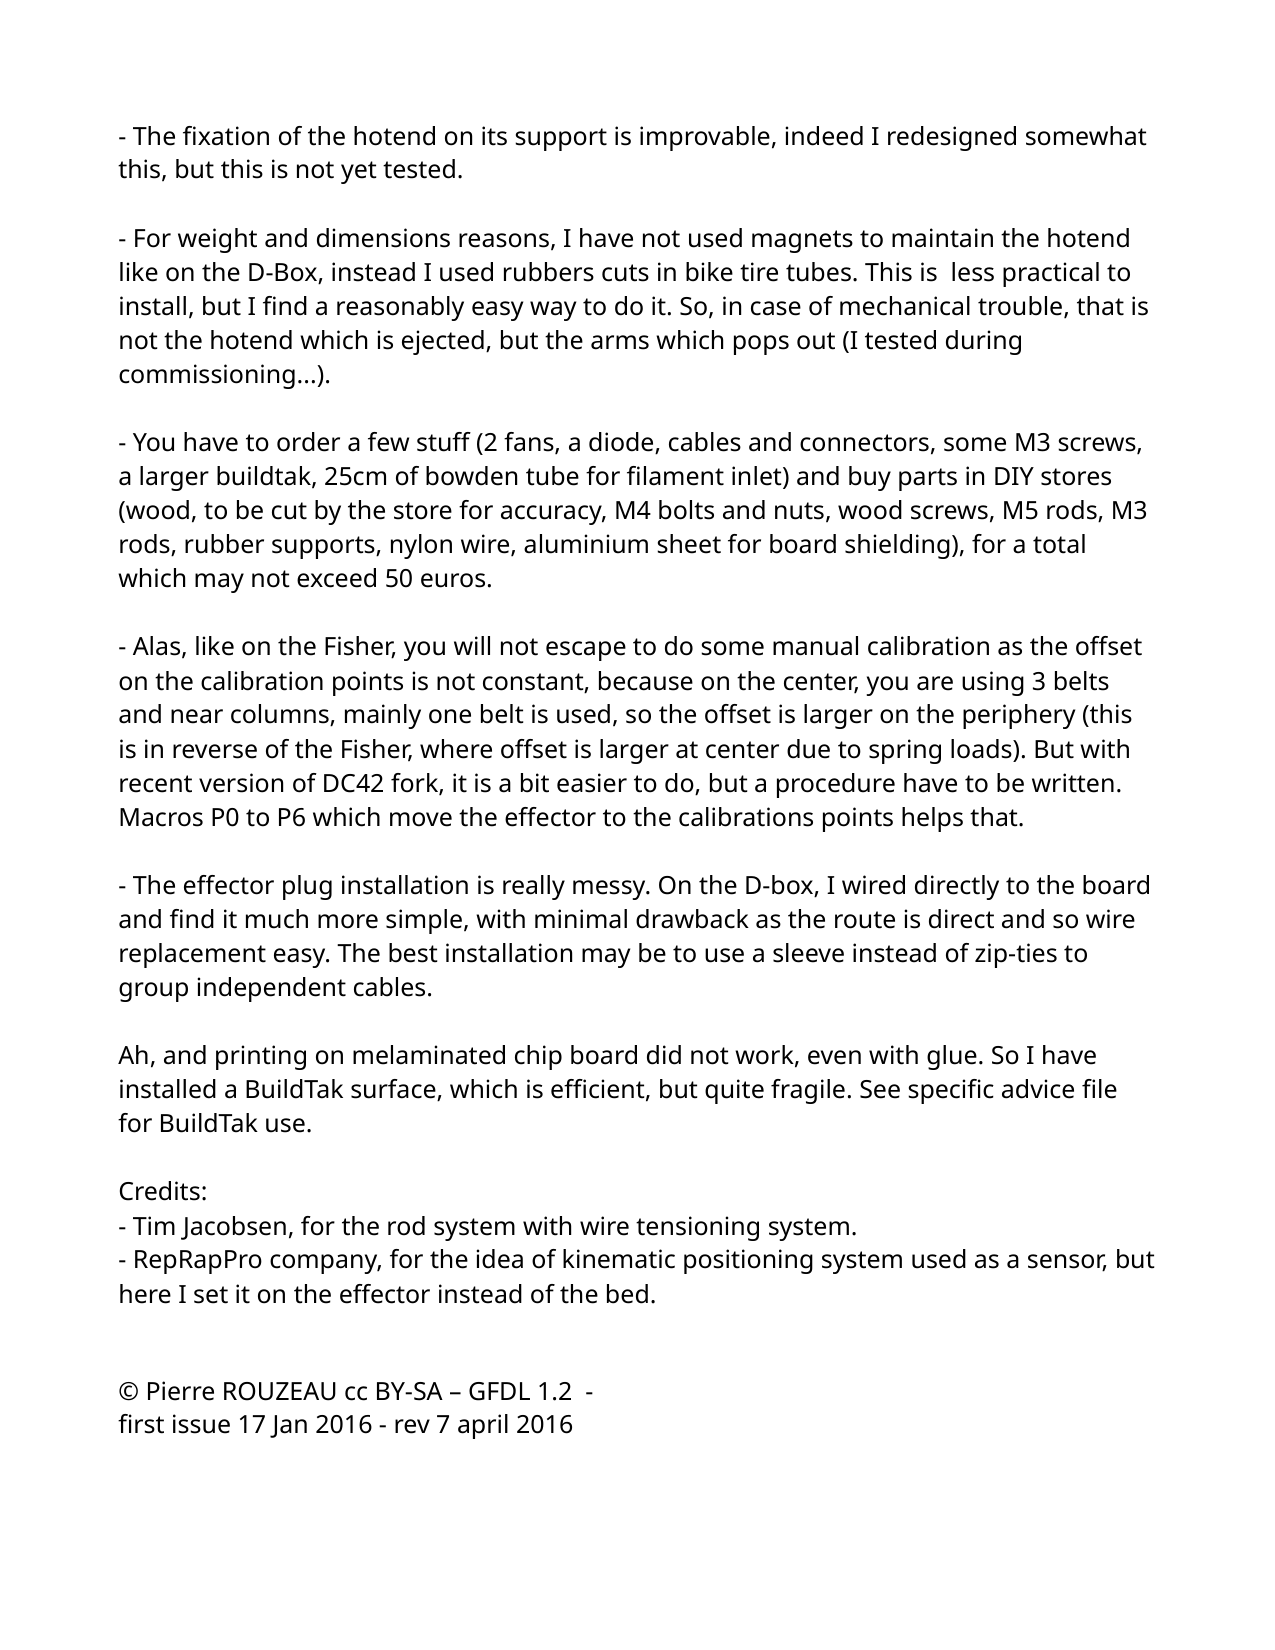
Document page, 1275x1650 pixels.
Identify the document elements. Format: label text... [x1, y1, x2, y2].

text - You have to order a few stuff (2 fans, a diode, cables and connectors, some M3 screws, a larger buildtak, 25cm of bowden tube for filament inlet) and buy parts in DIY stores (wood, to be cut by the store for accuracy, M4 bolts and nuts, wood screws, M5 rods, M3 rods, rubber supports, nylon wire, aluminium sheet for board shielding), for a total which may not exceed 50 euros. [118, 425, 1157, 595]
text - For weight and dimensions reasons, I have not used magnets to maintain the hotend like on the D-Box, instead I used rubbers cuts in bike tire tubes. This is less practical to install, but I find a reasonably easy way to do it. So, in case of mechanical trouble, that is not the hotend which is ejected, but the arms which pops out (I tested during commissioning...). [118, 220, 1157, 391]
text - Tim Jacobsen, for the rod system with wire tensioning system. - RepRapPro company, for the idea of kinematic positioning system used as a sensor, but here I set it on the effector instead of the bed. [118, 1208, 1157, 1310]
text Ah, and printing on melaminated chip board did not work, even with glue. So I have installed a BuildTak surface, which is efficient, but quite fragile. See specific advice file for BuildTak use. [118, 1038, 1157, 1140]
text first issue 17 Jan 2016 - rev 7 april 2016 [118, 1407, 1157, 1441]
text - The fixation of the hotend on its support is improvable, indeed I redesigned somewhat this, but this is not yet tested. [118, 118, 1157, 186]
text - The effector plug installation is really messy. On the D-box, I wired directly to the board and find it much more simple, with minimal drawback as the route is direct and so wire replacement easy. The best installation may be to use a sleeve instead of zip-ties to group independent cables. [118, 867, 1157, 1004]
text Credits: [118, 1174, 1157, 1208]
text - Alas, like on the Fisher, you will not escape to do some manual calibration as the offset on the calibration points is not constant, because on the center, you are using 3 belts and near columns, mainly one belt is used, so the offset is larger on the periphery (this is in reverse of the Fisher, where offset is larger at center due to spring loads). But with recent version of DC42 fork, it is a bit easier to do, but a procedure have to be written. Macros P0 to P6 which move the effector to the calibrations points helps that. [118, 629, 1157, 833]
text © Pierre ROUZEAU cc BY-SA – GFDL 1.2 - [118, 1373, 1157, 1407]
